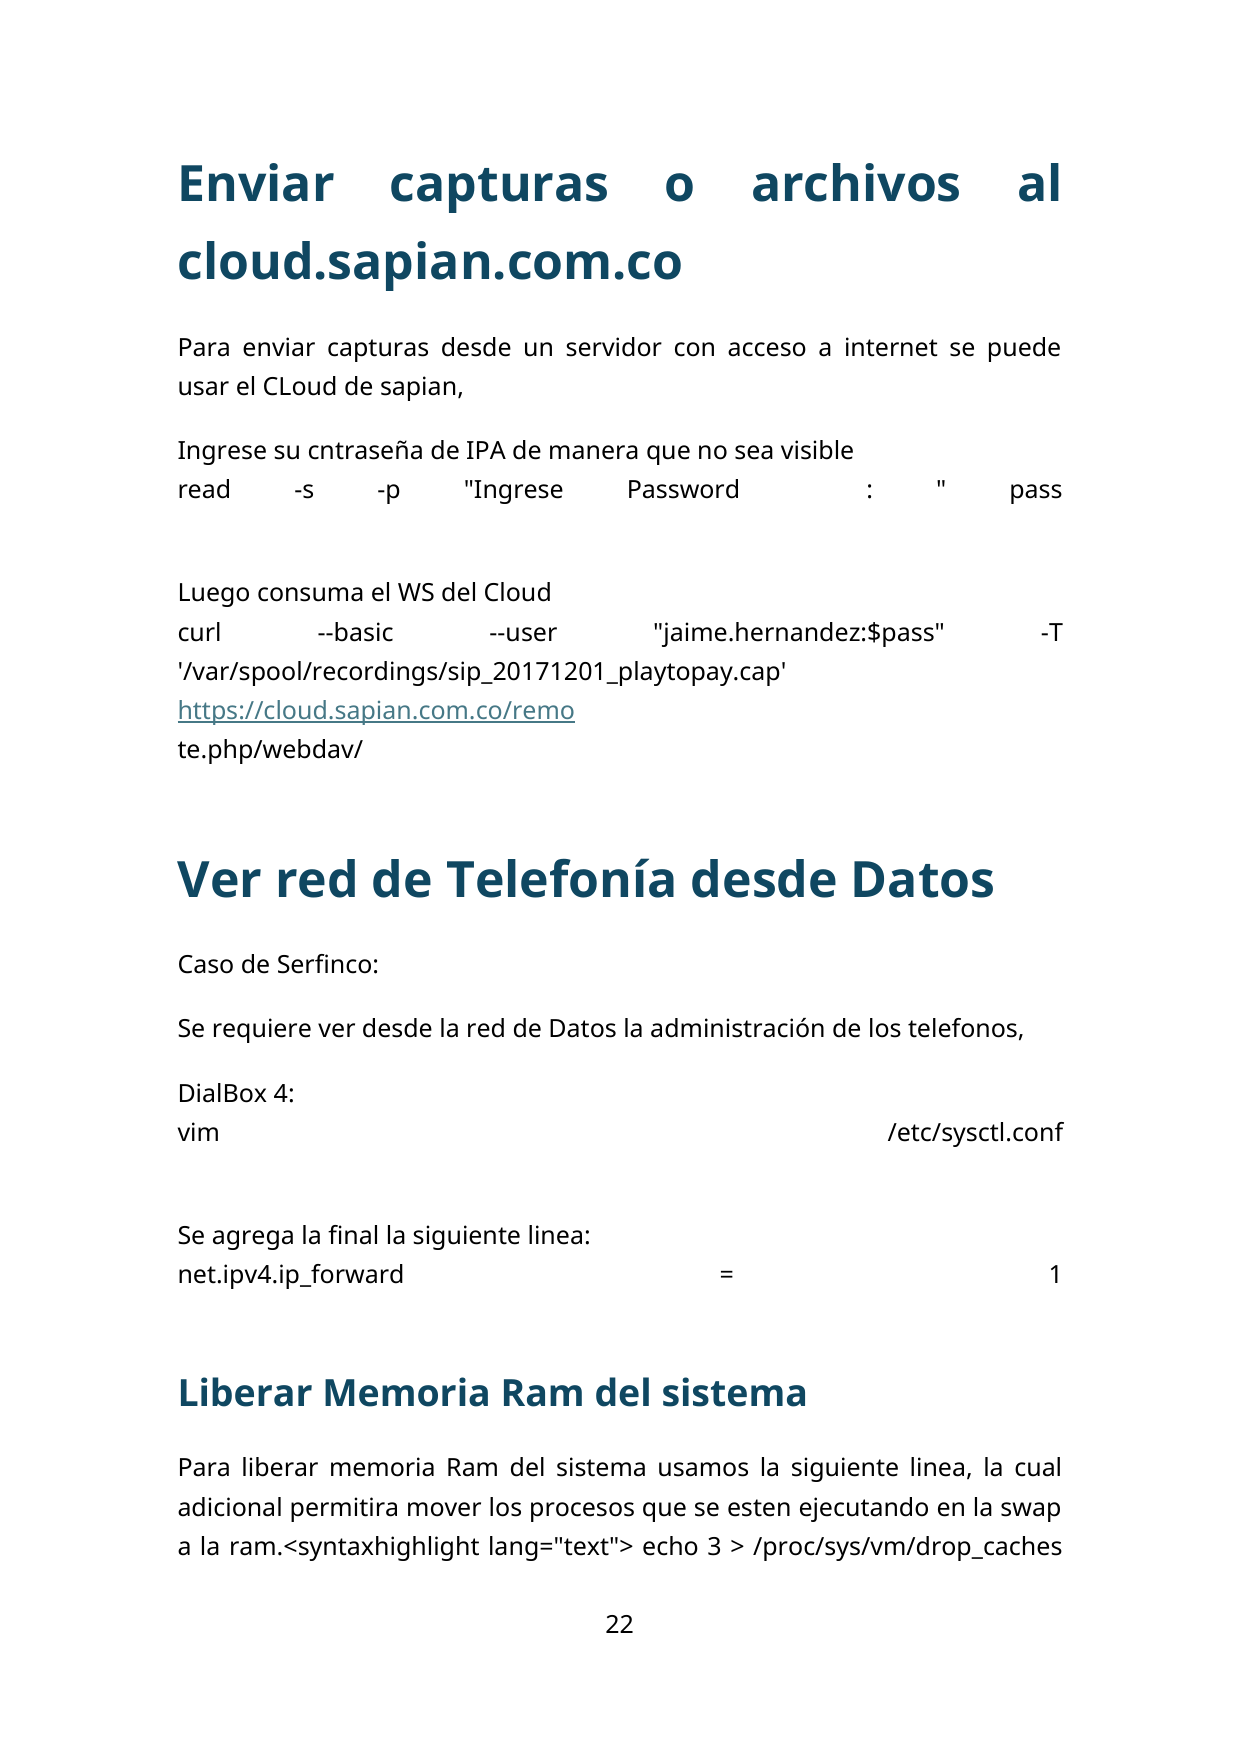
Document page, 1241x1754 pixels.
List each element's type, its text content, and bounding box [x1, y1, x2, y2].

text net.ipv4.ip_forward = 1 [177, 1257, 1063, 1330]
text Caso de Serfinco: [177, 947, 1063, 981]
text Para enviar capturas desde un servidor con acceso a internet se puede usar el CLoud de sapian, [177, 329, 1063, 402]
text Se agrega la final la siguiente linea: [177, 1218, 1063, 1252]
subtitle Enviar capturas o archivos al cloud.sapian.com.co [177, 148, 1063, 294]
subtitle Liberar Memoria Ram del sistema [177, 1366, 1063, 1417]
text read -s -p "Ingrese Password : " pass [177, 472, 1063, 545]
text vim /etc/sysctl.conf [177, 1114, 1063, 1188]
text Se requiere ver desde la red de Datos la administración de los telefonos, [177, 1011, 1063, 1045]
subtitle Ver red de Telefonía desde Datos [177, 844, 1063, 912]
text curl --basic --user "jaime.hernandez:$pass" -T '/var/spool/recordings/sip_20171201_playtopay.cap' https://cloud.sapian.com.co/remo te.php/webdav/ [177, 614, 1063, 805]
text Luego consuma el WS del Cloud [177, 575, 1063, 609]
text Para liberar memoria Ram del sistema usamos la siguiente linea, la cual adicional permitira mover los procesos que se esten ejecutando en la swap a la ram.<syntaxhighlight lang="text"> echo 3 > /proc/sys/vm/drop_caches [177, 1450, 1063, 1562]
text DialBox 4: [177, 1075, 1063, 1109]
text Ingrese su cntraseña de IPA de manera que no sea visible [177, 433, 1063, 467]
